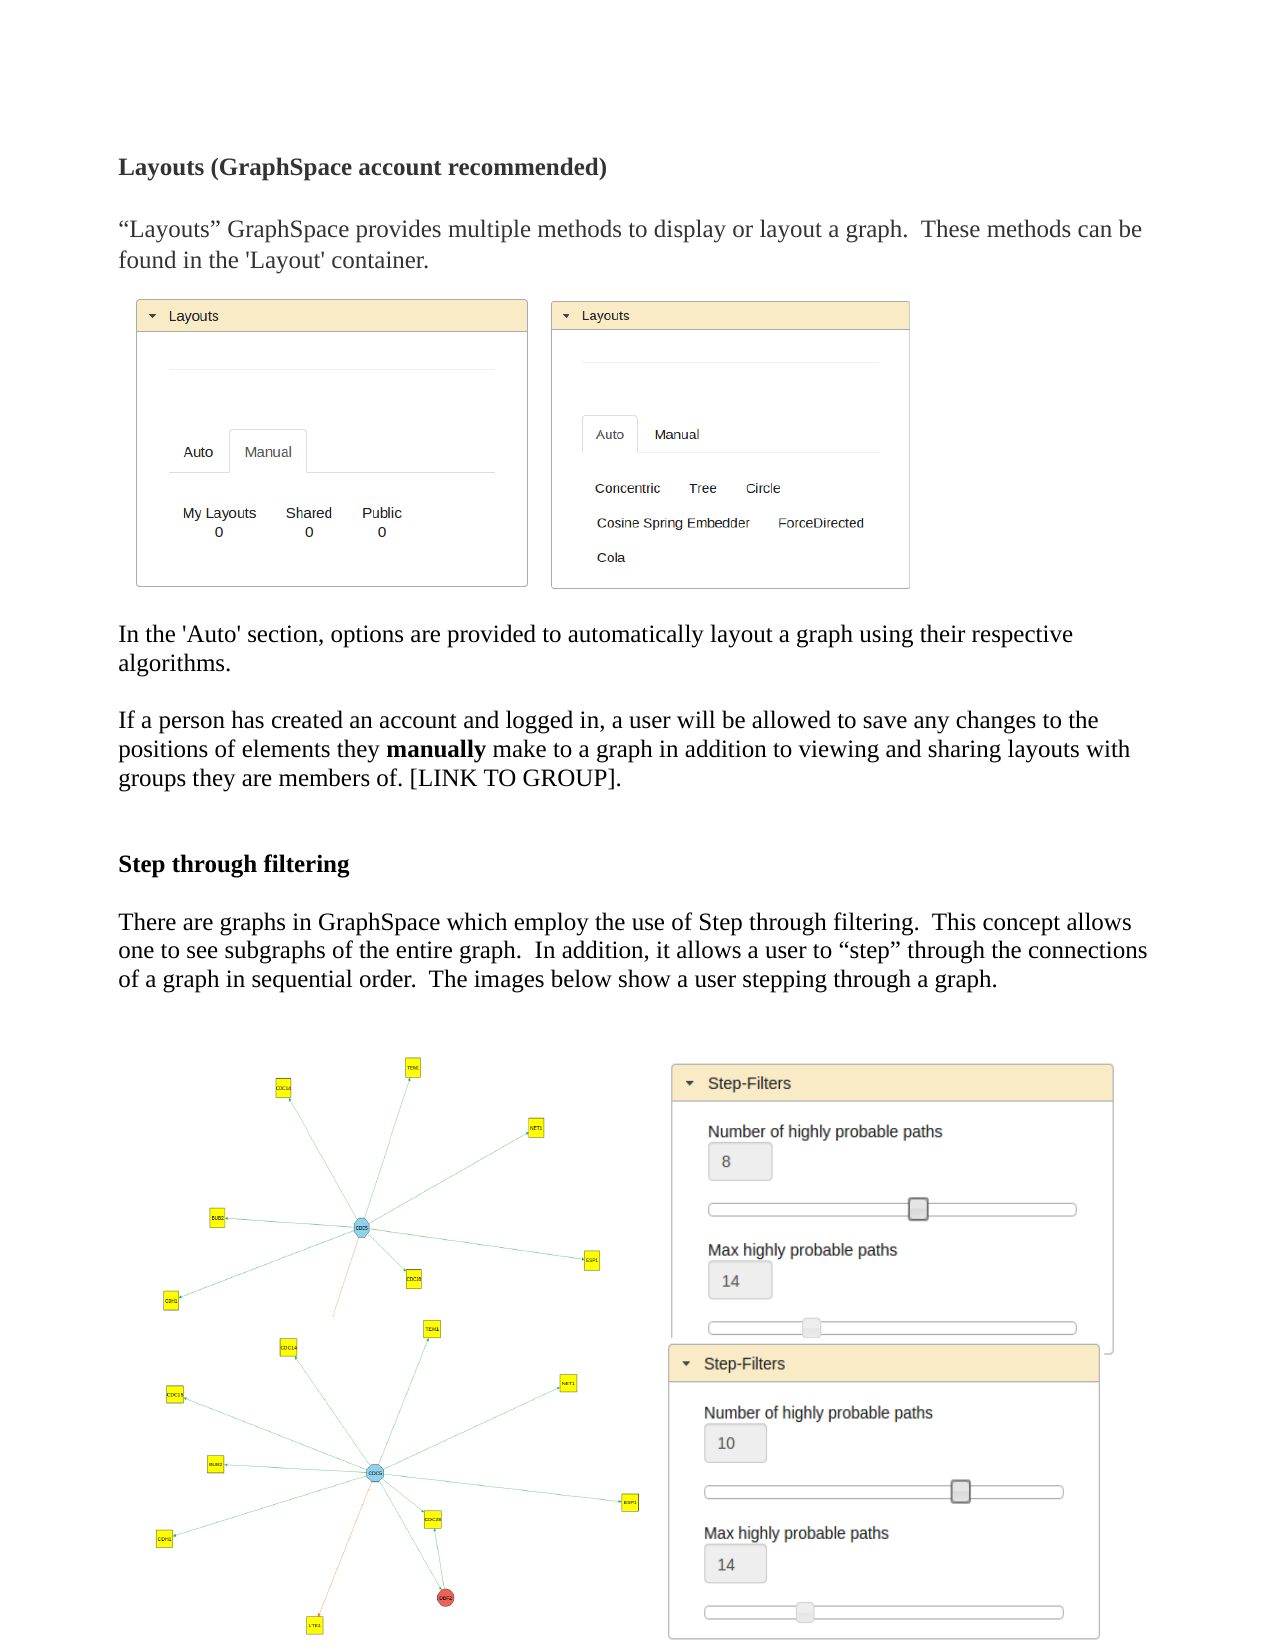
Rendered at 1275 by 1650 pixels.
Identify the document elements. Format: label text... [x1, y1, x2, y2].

text “Layouts” GraphSpace provides multiple methods to display or layout a graph. These methods can be found in the 'Layout' container. [118, 212, 1157, 274]
picture [545, 294, 910, 594]
picture [105, 1043, 651, 1650]
text Step through filtering [118, 849, 1157, 878]
text If a person has created an account and logged in, a user will be allowed to save any changes to the positions of elements they manually make to a graph in addition to viewing and sharing layouts with groups they are members of. [LINK TO GROUP]. [118, 706, 1157, 792]
picture [128, 293, 532, 593]
text There are graphs in GraphSpace which employ the use of Step through filtering. This concept allows one to see subgraphs of the entire graph. In addition, it allows a user to “step” through the connections of a graph in sequential order. The images below show a user stepping through a graph. [118, 907, 1157, 993]
picture [661, 1059, 1119, 1650]
text Layouts (GraphSpace account recommended) [118, 149, 1157, 181]
text In the 'Auto' section, options are provided to automatically layout a graph using their respective algorithms. [118, 619, 1157, 677]
